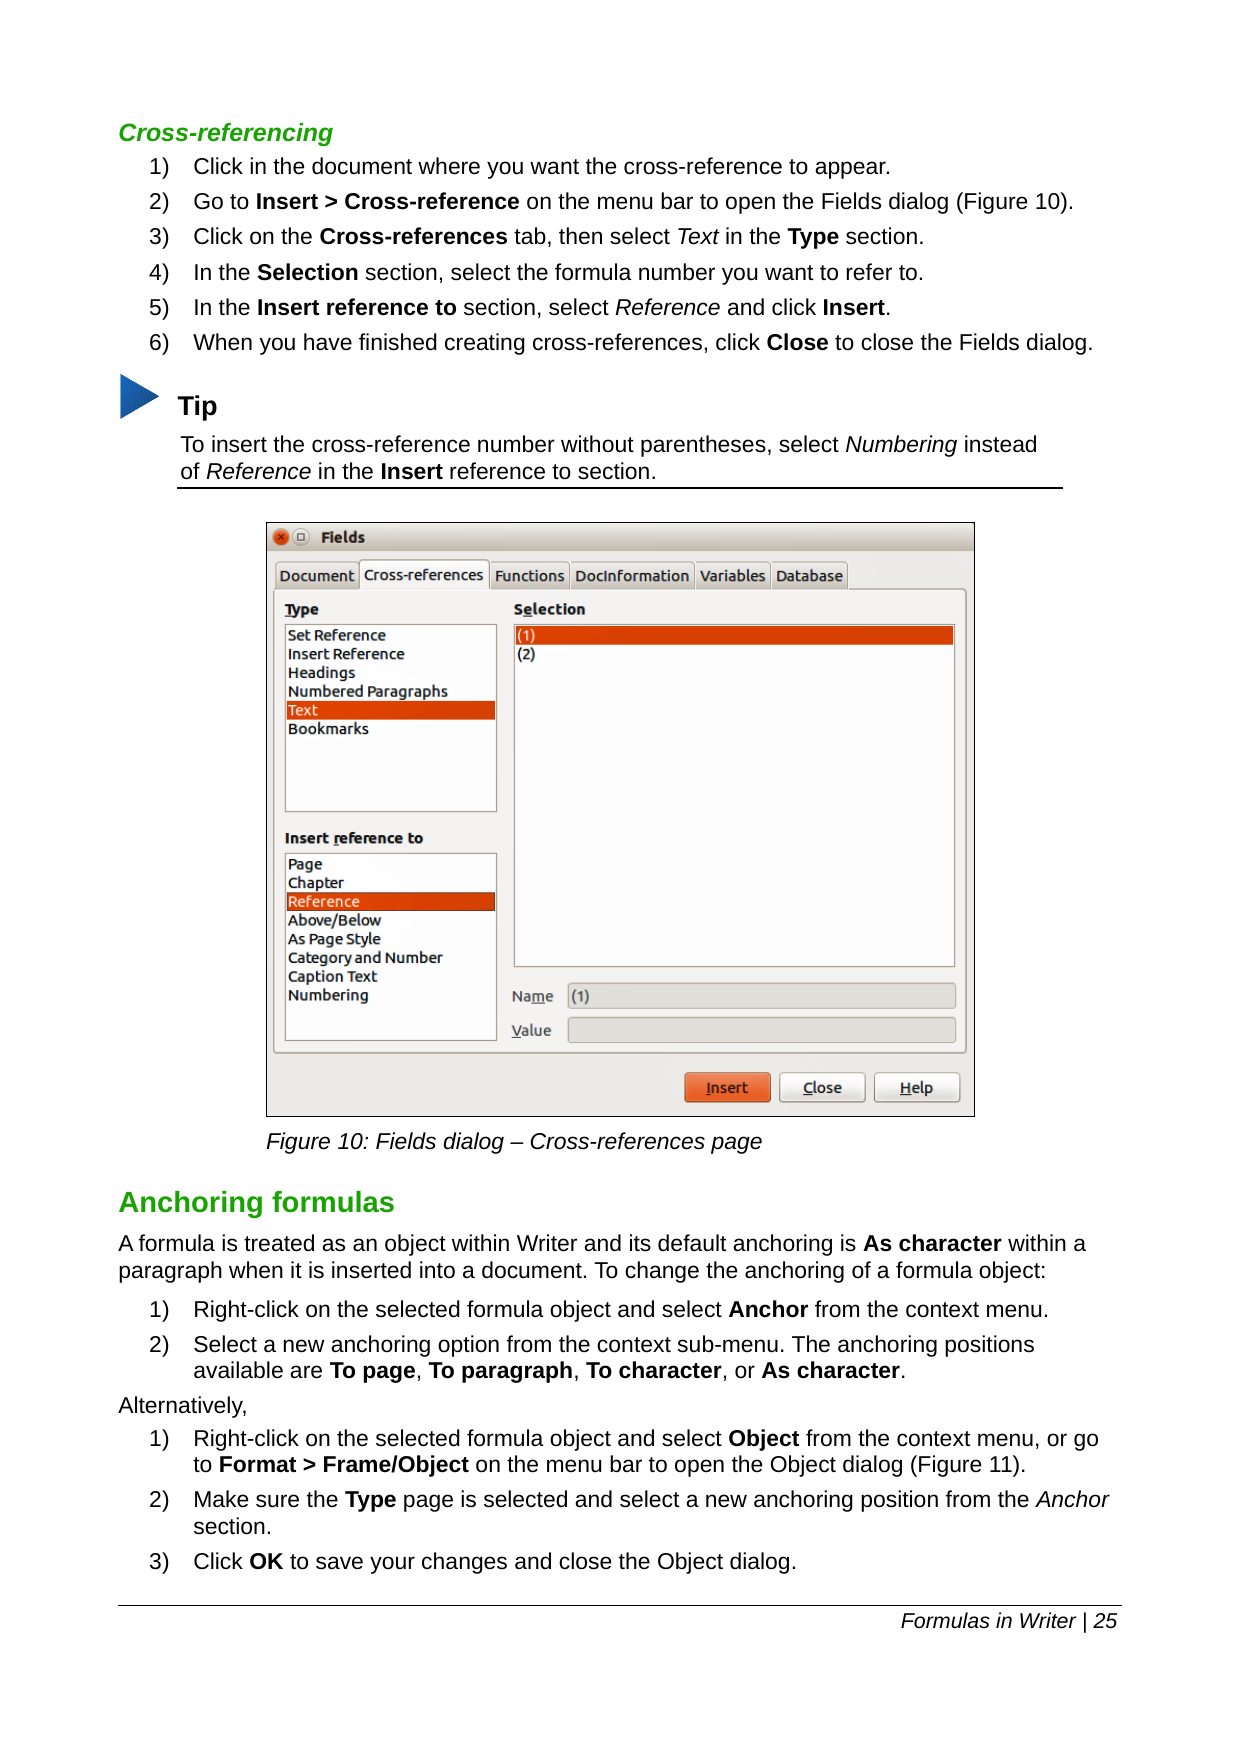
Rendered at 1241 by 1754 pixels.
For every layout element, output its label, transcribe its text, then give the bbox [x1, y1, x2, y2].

text Figure 10: Fields dialog – Cross-references page [266, 1128, 974, 1155]
subtitle Tip [118, 372, 1122, 421]
list In the Insert reference to section, select Reference and click Insert. [169, 294, 1122, 320]
list Make sure the Type page is selected and select a new anchoring position from the Anchor section. [169, 1486, 1122, 1539]
list Right-click on the selected formula object and select Anchor from the context menu. [169, 1296, 1122, 1322]
list Click in the document where you want the cross-reference to appear. [169, 153, 1122, 179]
list Click OK to save your changes and close the Object dialog. [169, 1548, 1122, 1574]
subtitle Cross-referencing [118, 118, 1122, 147]
subtitle Anchoring formulas [118, 1185, 1122, 1219]
list When you have finished creating cross-references, click Close to close the Fields dialog. [169, 329, 1122, 355]
list In the Selection section, select the formula number you want to refer to. [169, 258, 1122, 285]
list Go to Insert > Cross-reference on the menu bar to open the Fields dialog (Figure 10). [169, 188, 1122, 214]
list Select a new anchoring option from the context sub-menu. The anchoring positions available are To page, To paragraph, To character, or As character. [169, 1331, 1122, 1383]
picture [267, 523, 974, 1116]
text To insert the cross-reference number without parentheses, select Numbering instead of Reference in the Insert reference to section. [177, 428, 1063, 487]
text Alternatively, [118, 1392, 1122, 1419]
list Click on the Cross-references tab, then select Text in the Type section. [169, 223, 1122, 249]
text A formula is treated as an object within Writer and its default anchoring is As character within a paragraph when it is inserted into a document. To change the anchoring of a formula object: [118, 1230, 1122, 1283]
list Right-click on the selected formula object and select Object from the context menu, or go to Format > Frame/Object on the menu bar to open the Object dialog (Figure 11). [169, 1425, 1122, 1477]
